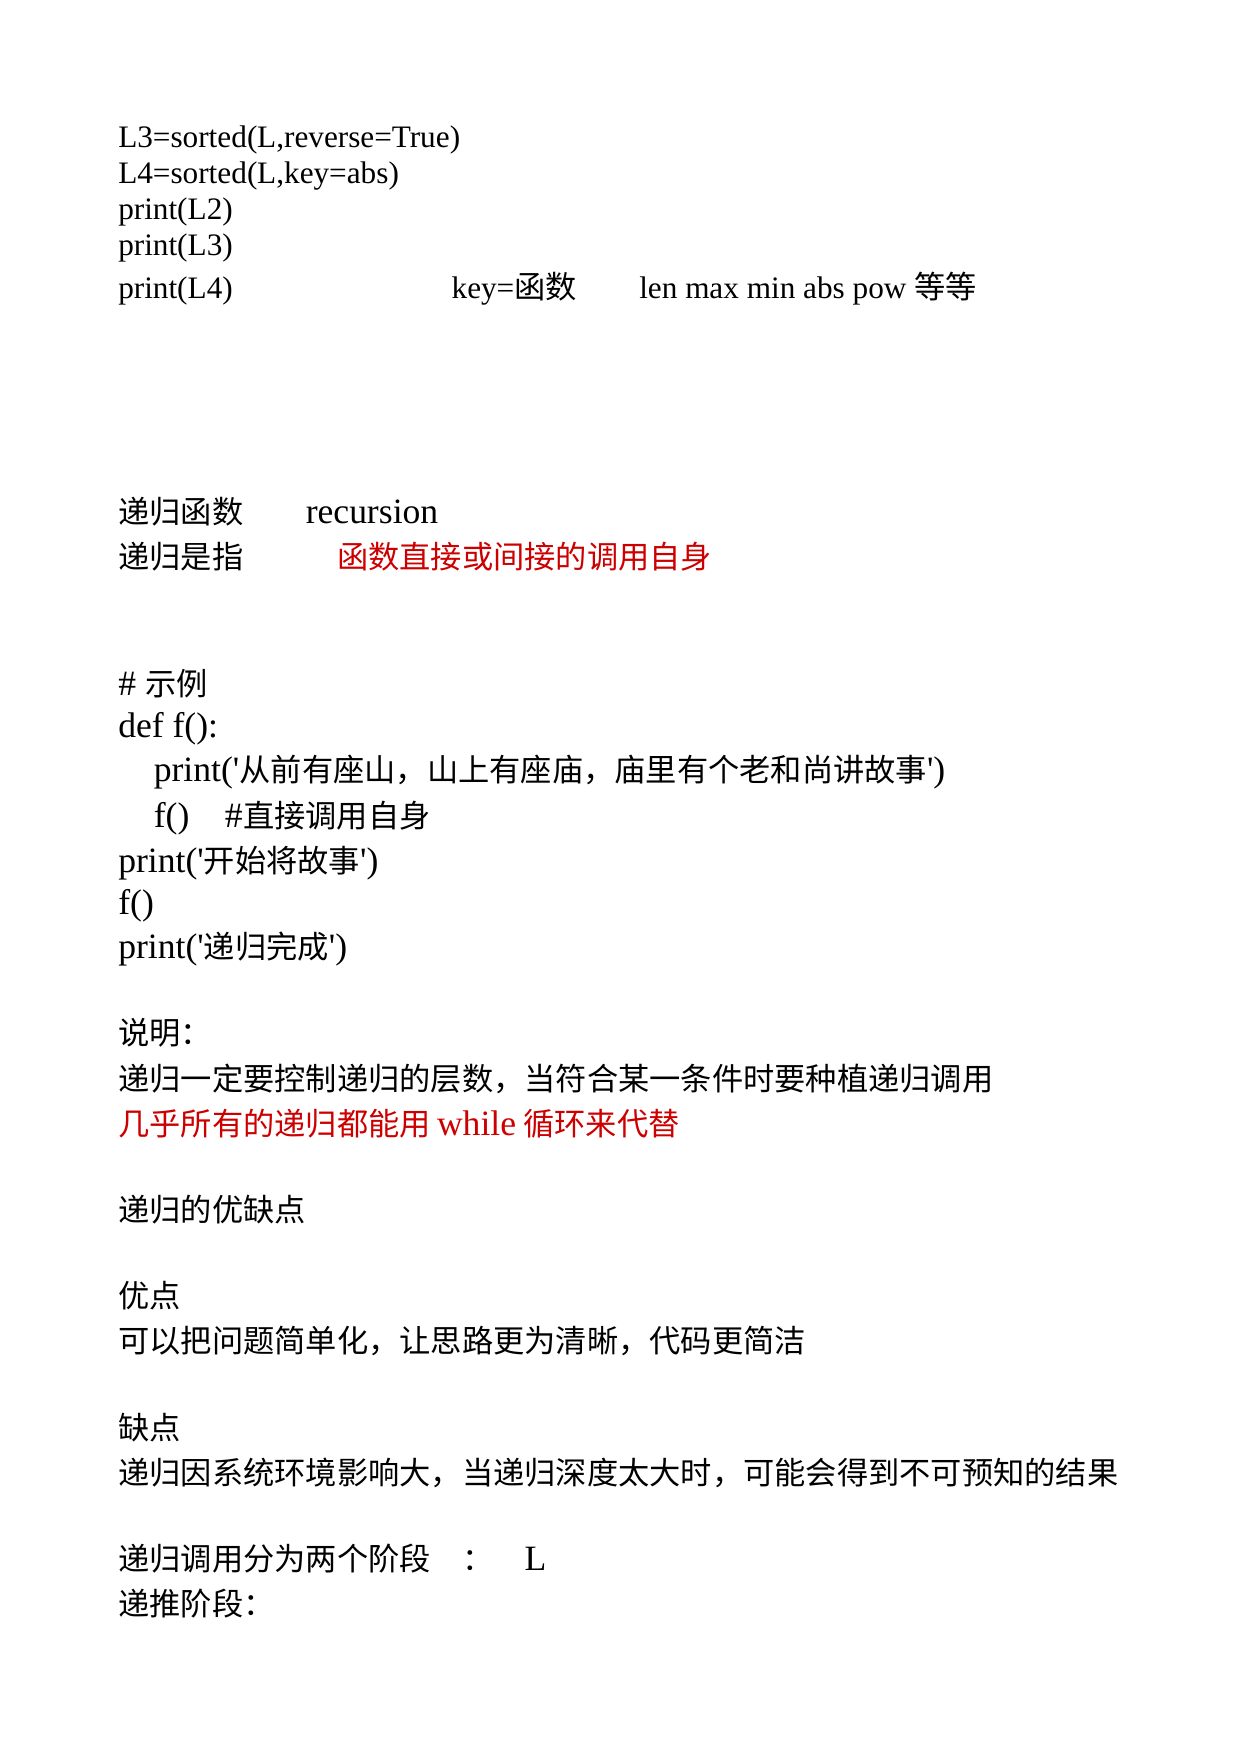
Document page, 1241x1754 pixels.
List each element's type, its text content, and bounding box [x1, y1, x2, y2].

text 递归函数 recursion [118, 487, 1122, 532]
text 递归是指 函数直接或间接的调用自身 [118, 532, 1122, 577]
text 优点 [118, 1271, 1122, 1317]
text print(L4) key=函数 len max min abs pow 等等 [118, 262, 1122, 307]
text def f(): [118, 704, 1122, 746]
text 几乎所有的递归都能用while循环来代替 [118, 1099, 1122, 1144]
text 递归调用分为两个阶段 ： L [118, 1534, 1122, 1579]
text 递归一定要控制递归的层数，当符合某一条件时要种植递归调用 [118, 1054, 1122, 1099]
text f() [118, 881, 1122, 922]
text 递归因系统环境影响大，当递归深度太大时，可能会得到不可预知的结果 [118, 1448, 1122, 1493]
text 说明： [118, 1008, 1122, 1054]
text 可以把问题简单化，让思路更为清晰，代码更简洁 [118, 1317, 1122, 1362]
text print(L3) [118, 226, 1122, 262]
text L4=sorted(L,key=abs) [118, 154, 1122, 190]
text f() #直接调用自身 [118, 791, 1122, 836]
text L3=sorted(L,reverse=True) [118, 118, 1122, 154]
text 递推阶段： [118, 1579, 1122, 1625]
text print('从前有座山，山上有座庙，庙里有个老和尚讲故事') [118, 746, 1122, 791]
text print(L2) [118, 190, 1122, 226]
text 递归的优缺点 [118, 1185, 1122, 1230]
text # 示例 [118, 659, 1122, 704]
text print('递归完成') [118, 922, 1122, 967]
text 缺点 [118, 1403, 1122, 1448]
text print('开始将故事') [118, 836, 1122, 881]
